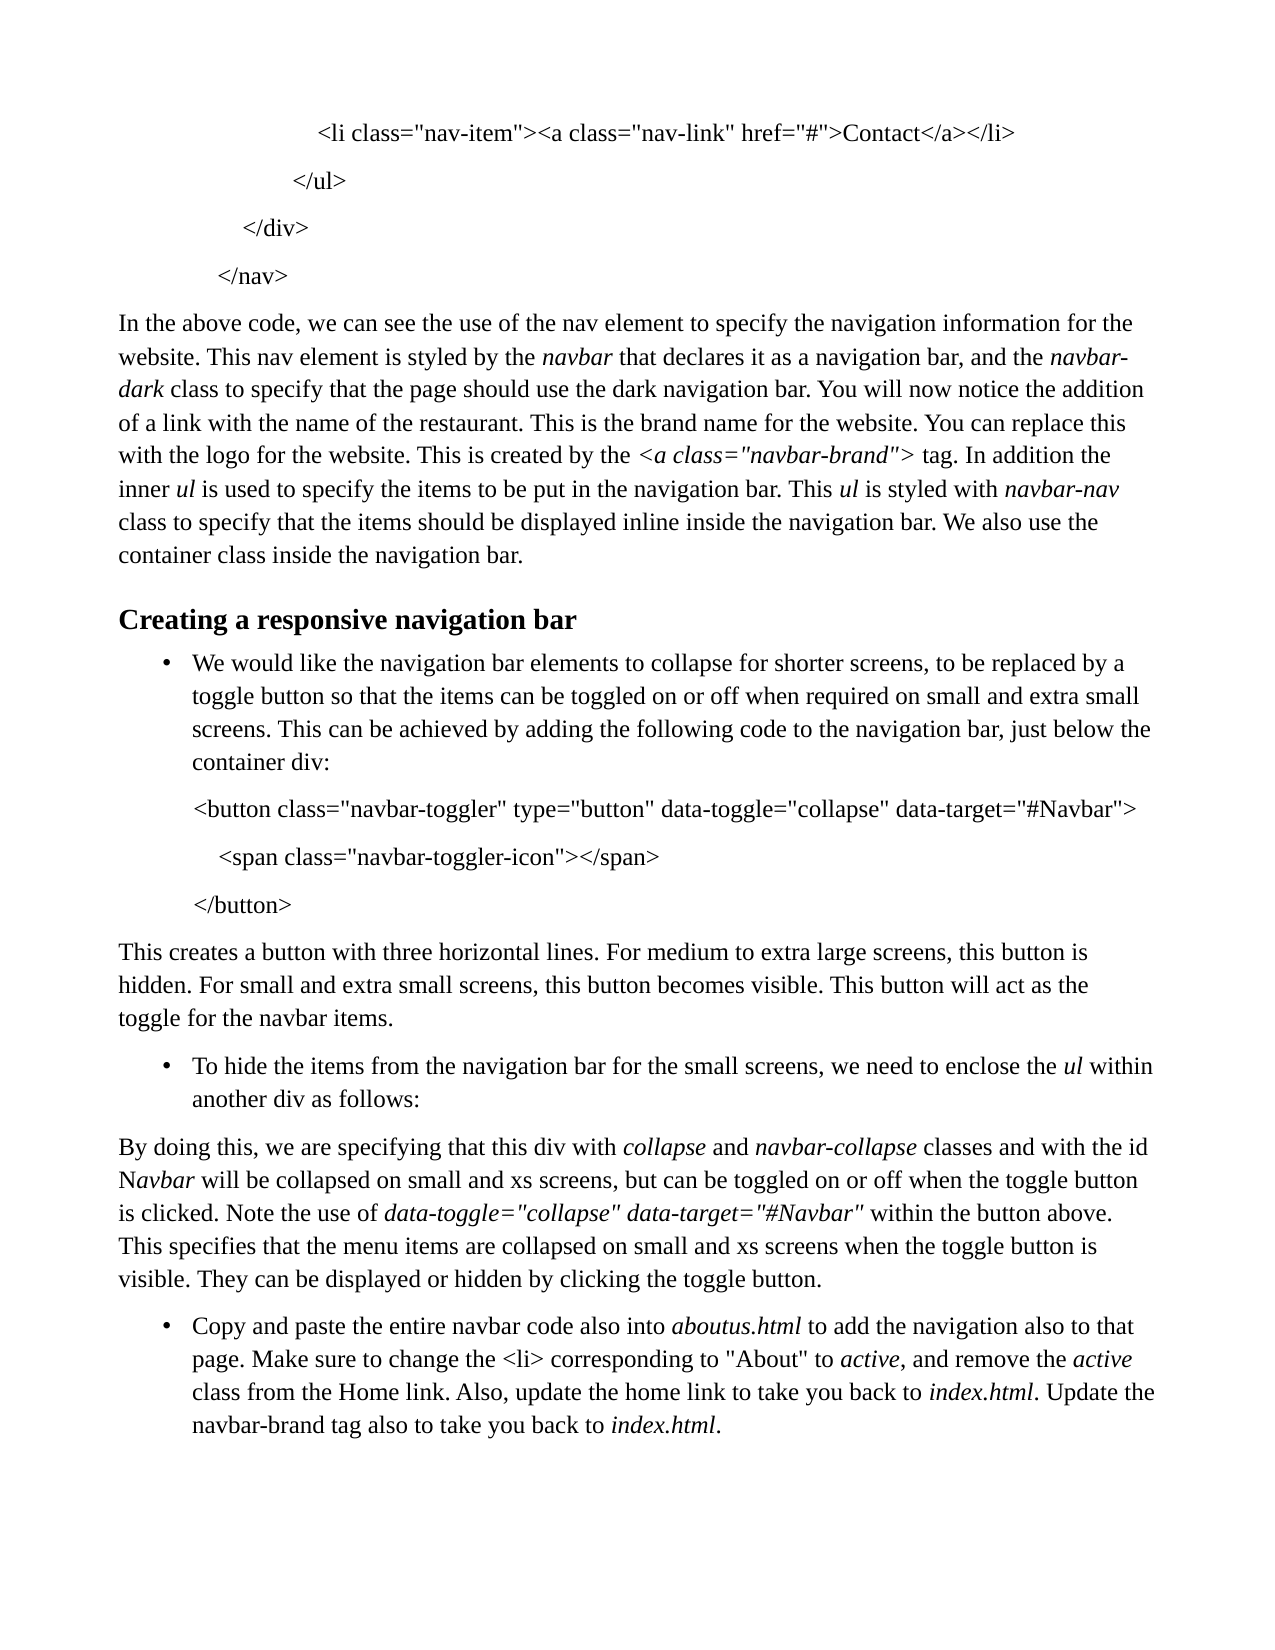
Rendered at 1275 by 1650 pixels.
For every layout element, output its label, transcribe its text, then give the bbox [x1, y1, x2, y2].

list We would like the navigation bar elements to collapse for shorter screens, to be replaced by a toggle button so that the items can be toggled on or off when required on small and extra small screens. This can be achieved by adding the following code to the navigation bar, just below the container div: [162, 648, 1157, 776]
text </button> [118, 890, 1157, 918]
text <span class="navbar-toggler-icon"></span> [118, 842, 1157, 871]
subtitle Creating a responsive navigation bar [118, 602, 1157, 635]
text <button class="navbar-toggler" type="button" data-toggle="collapse" data-target="#Navbar"> [118, 794, 1157, 823]
text <li class="nav-item"><a class="nav-link" href="#">Contact</a></li> [192, 118, 1157, 147]
list To hide the items from the navigation bar for the small screens, we need to enclose the ul within another div as follows: [162, 1051, 1157, 1113]
text </ul> [192, 166, 1157, 194]
text </div> [192, 213, 1157, 242]
text This creates a button with three horizontal lines. For medium to extra large screens, this button is hidden. For small and extra small screens, this button becomes visible. This button will act as the toggle for the navbar items. [118, 937, 1157, 1032]
text By doing this, we are specifying that this div with collapse and navbar-collapse classes and with the id Navbar will be collapsed on small and xs screens, but can be toggled on or off when the toggle button is clicked. Note the use of data-toggle="collapse" data-target="#Navbar" within the button above. This specifies that the menu items are collapsed on small and xs screens when the toggle button is visible. They can be displayed or hidden by clicking the toggle button. [118, 1132, 1157, 1292]
text In the above code, we can see the use of the nav element to specify the navigation information for the website. This nav element is styled by the navbar that declares it as a navigation bar, and the navbar-dark class to specify that the page should use the dark navigation bar. You will now notice the addition of a link with the name of the restaurant. This is the brand name for the website. You can replace this with the logo for the website. This is created by the <a class="navbar-brand"> tag. In addition the inner ul is used to specify the items to be put in the navigation bar. This ul is styled with navbar-nav class to specify that the items should be displayed inline inside the navigation bar. We also use the container class inside the navigation bar. [118, 308, 1157, 568]
list Copy and paste the entire navbar code also into aboutus.html to add the navigation also to that page. Make sure to change the <li> corresponding to "About" to active, and remove the active class from the Home link. Also, update the home link to take you back to index.html. Update the navbar-brand tag also to take you back to index.html. [162, 1311, 1157, 1439]
text </nav> [192, 261, 1157, 290]
